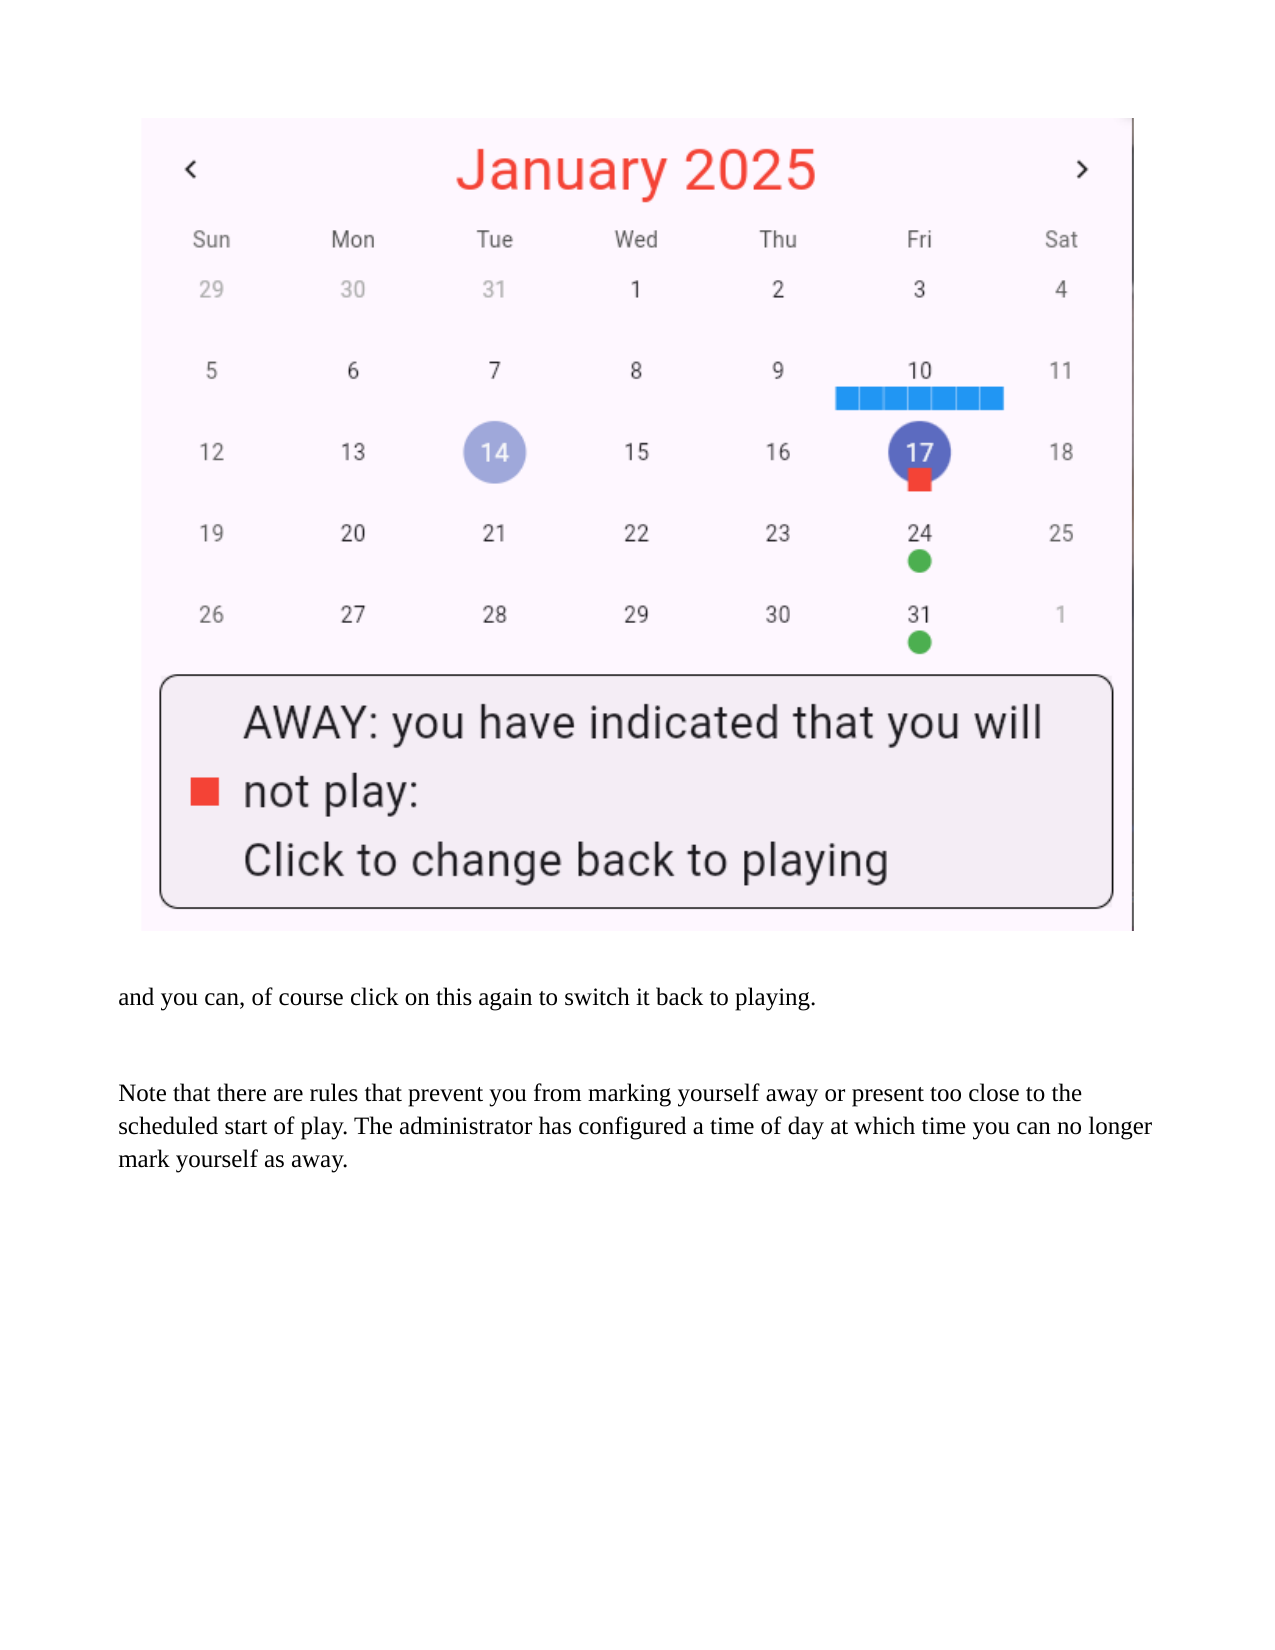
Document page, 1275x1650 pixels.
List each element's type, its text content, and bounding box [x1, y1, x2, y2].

text Note that there are rules that prevent you from marking yourself away or present too close to the scheduled start of play. The administrator has configured a time of day at which time you can no longer mark yourself as away. [118, 1078, 1157, 1172]
picture [141, 118, 1134, 931]
text and you can, of course click on this again to switch it back to playing. [118, 982, 1157, 1011]
